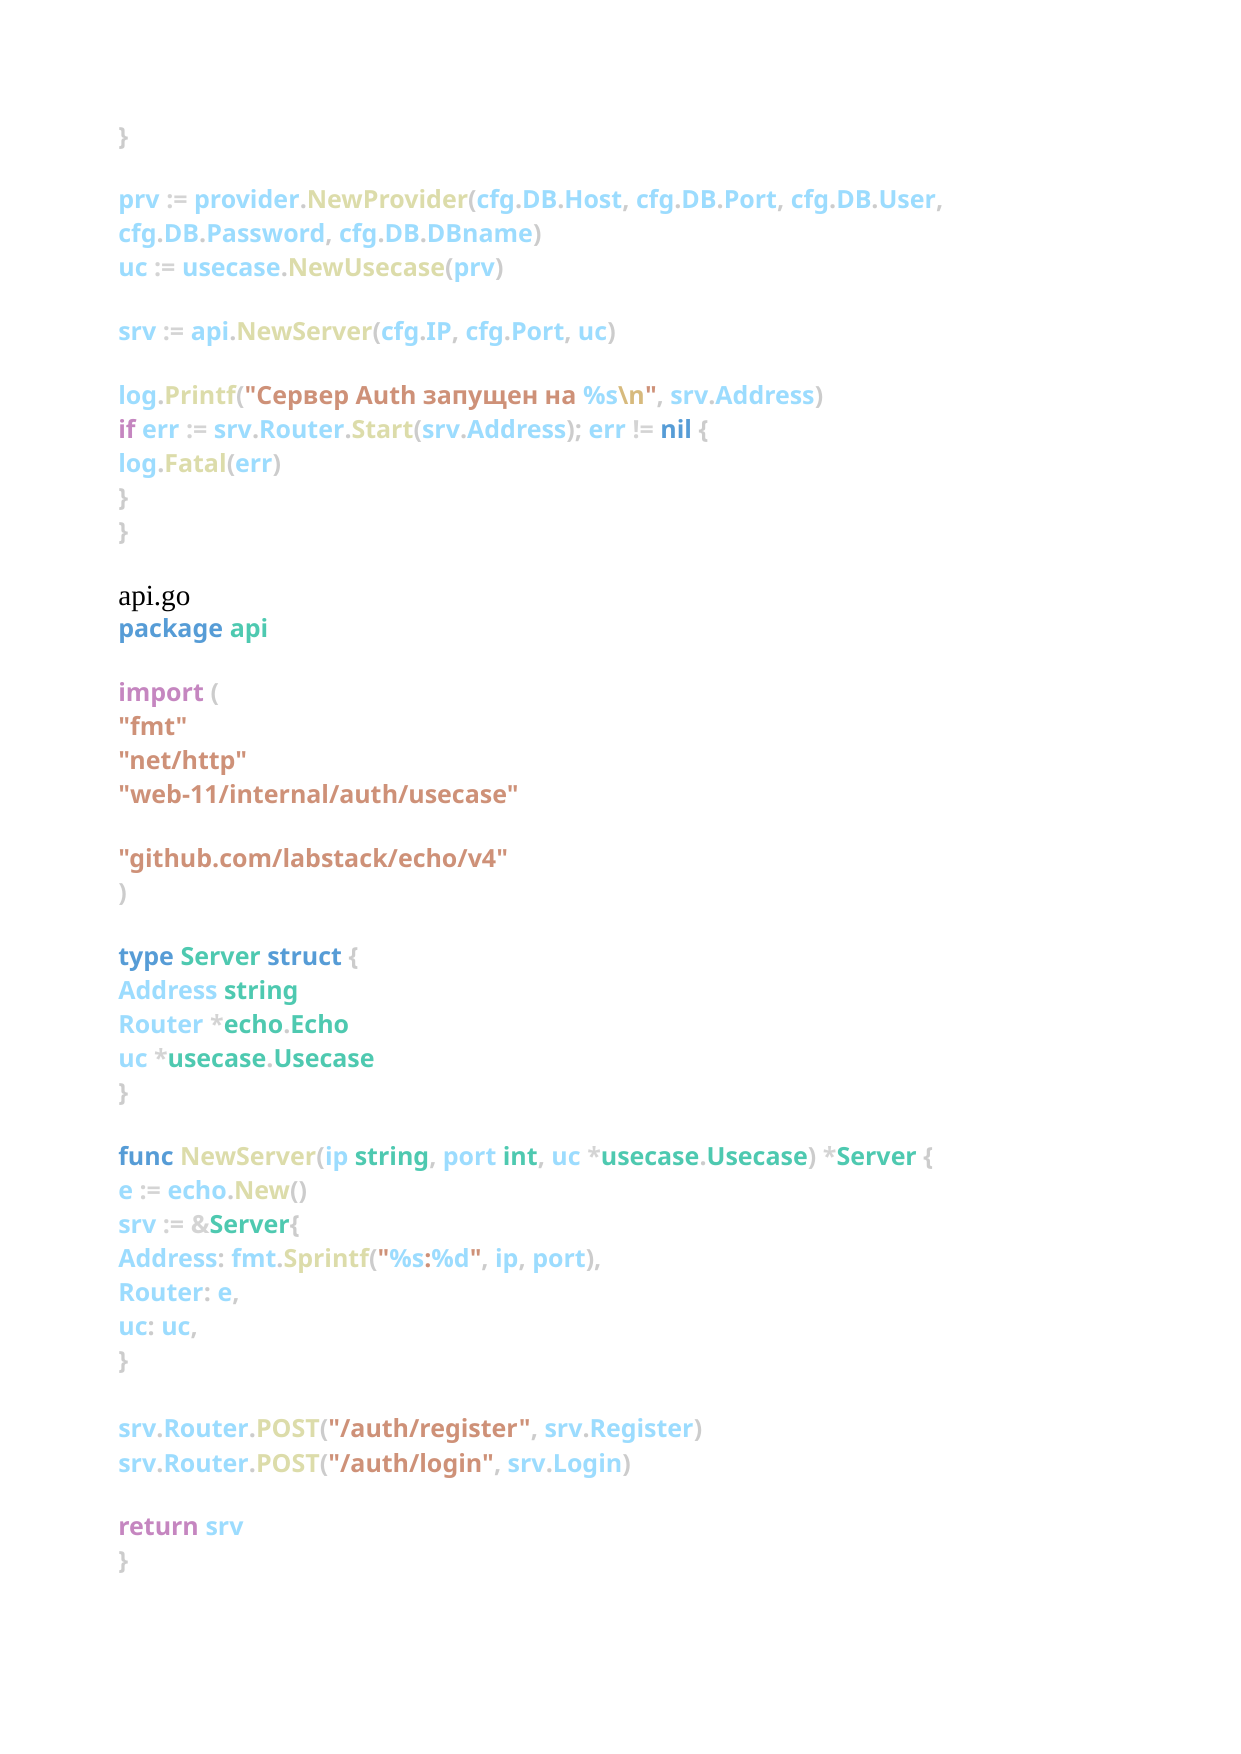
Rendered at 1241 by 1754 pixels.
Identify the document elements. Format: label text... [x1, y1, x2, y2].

text "fmt" [118, 709, 1122, 743]
text srv := &Server{ [118, 1207, 1122, 1241]
text type Server struct { [118, 939, 1122, 973]
text return srv [118, 1509, 1122, 1543]
text prv := provider.NewProvider(cfg.DB.Host, cfg.DB.Port, cfg.DB.User, cfg.DB.Password, cfg.DB.DBname) [118, 182, 1122, 250]
text } [118, 1543, 1122, 1577]
text e := echo.New() [118, 1173, 1122, 1207]
text srv := api.NewServer(cfg.IP, cfg.Port, uc) [118, 314, 1122, 348]
text import ( [118, 675, 1122, 709]
text "web-11/internal/auth/usecase" [118, 777, 1122, 811]
text } [118, 480, 1122, 514]
text uc *usecase.Usecase [118, 1041, 1122, 1075]
text } [118, 1075, 1122, 1109]
text if err := srv.Router.Start(srv.Address); err != nil { [118, 412, 1122, 446]
text "net/http" [118, 743, 1122, 777]
text "github.com/labstack/echo/v4" [118, 841, 1122, 875]
text srv.Router.POST("/auth/register", srv.Register) [118, 1411, 1122, 1445]
text log.Printf("Сервер Auth запущен на %s\n", srv.Address) [118, 377, 1122, 412]
text Address: fmt.Sprintf("%s:%d", ip, port), [118, 1241, 1122, 1275]
text uc := usecase.NewUsecase(prv) [118, 250, 1122, 284]
text } [118, 514, 1122, 548]
text } [118, 1343, 1122, 1377]
text Router: e, [118, 1275, 1122, 1309]
text uc: uc, [118, 1309, 1122, 1343]
text Router *echo.Echo [118, 1007, 1122, 1041]
text log.Fatal(err) [118, 446, 1122, 480]
text func NewServer(ip string, port int, uc *usecase.Usecase) *Server { [118, 1139, 1122, 1173]
text api.go [118, 578, 1122, 611]
text Address string [118, 973, 1122, 1007]
text ) [118, 875, 1122, 909]
text package api [118, 611, 1122, 645]
text } [118, 118, 1122, 152]
text srv.Router.POST("/auth/login", srv.Login) [118, 1445, 1122, 1479]
